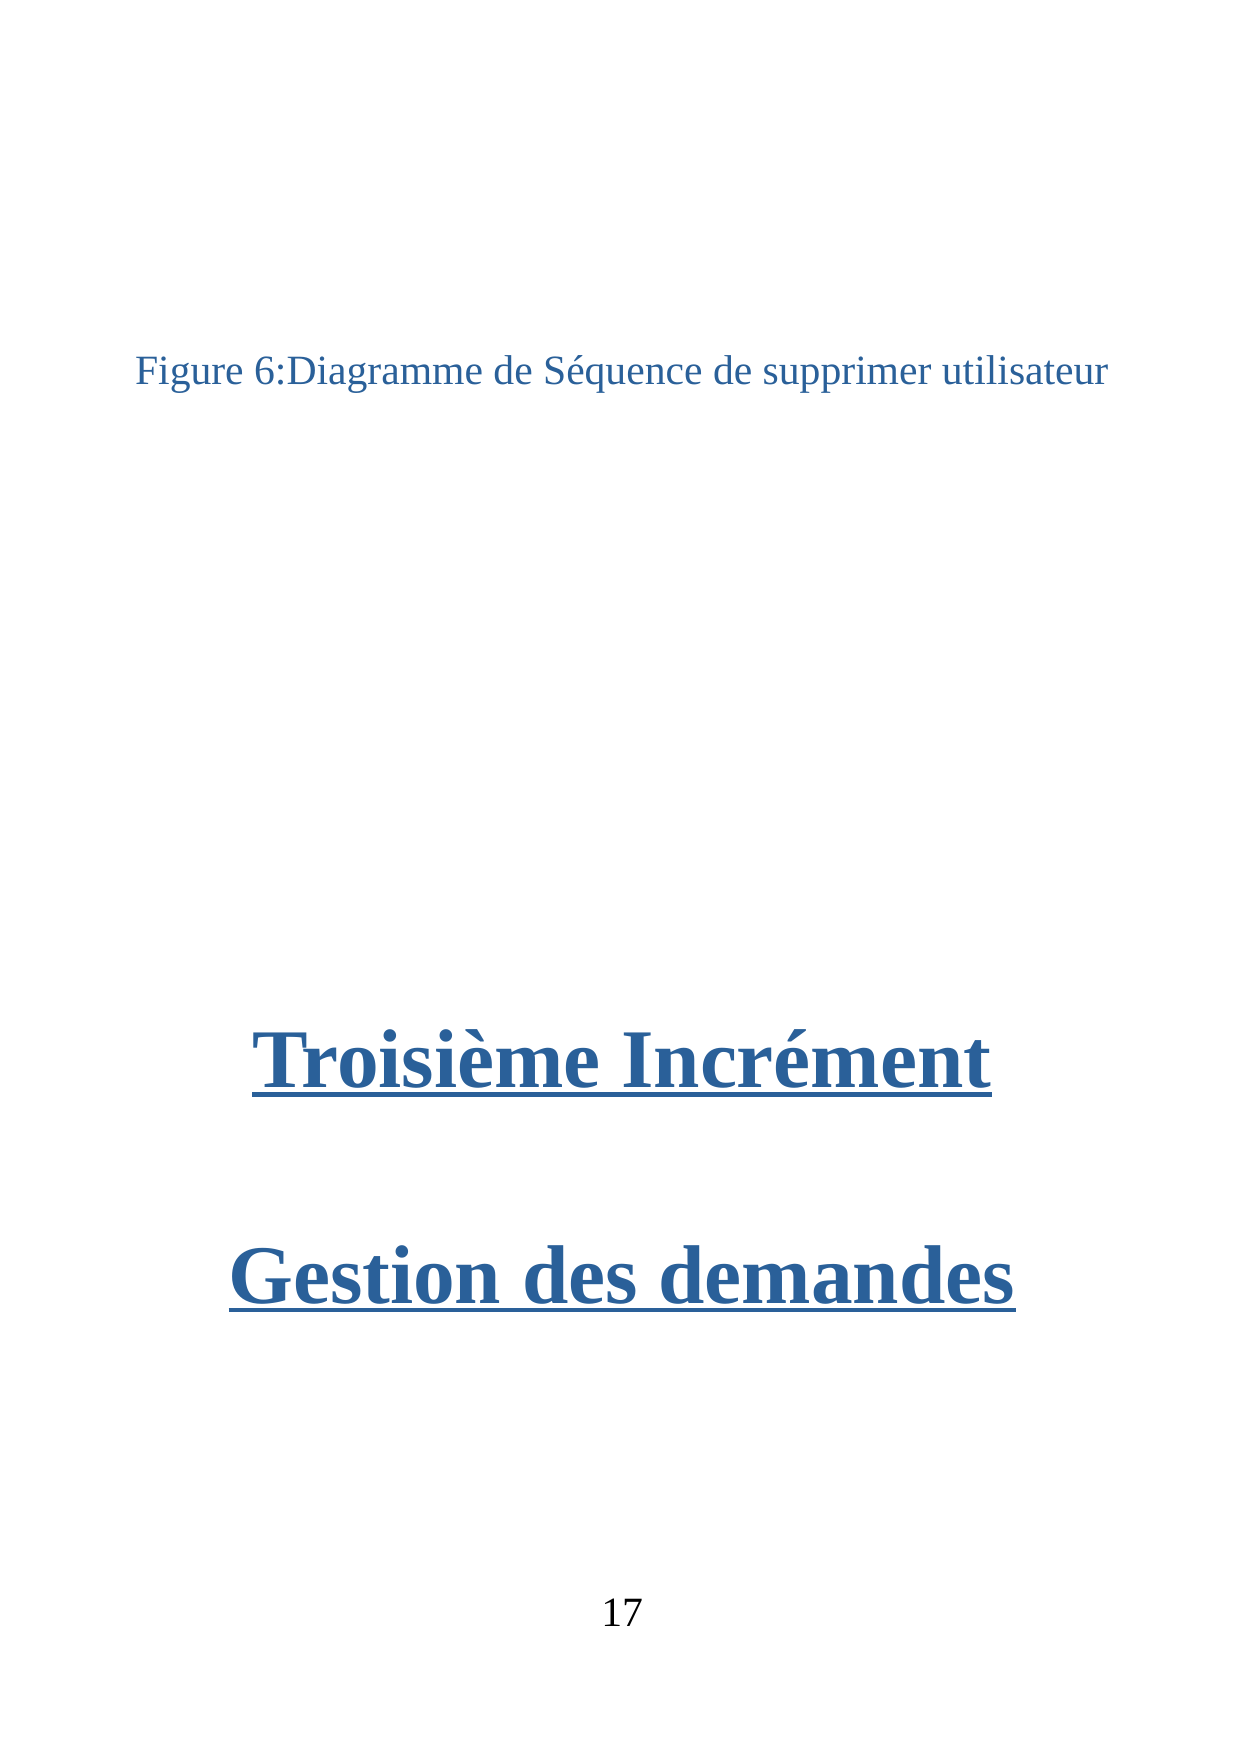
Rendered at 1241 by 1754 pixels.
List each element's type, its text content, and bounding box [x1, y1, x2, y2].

text Figure 6:Diagramme de Séquence de supprimer utilisateur [102, 345, 1142, 393]
text Troisième Incrément [102, 1010, 1142, 1106]
text Gestion des demandes [102, 1225, 1142, 1321]
